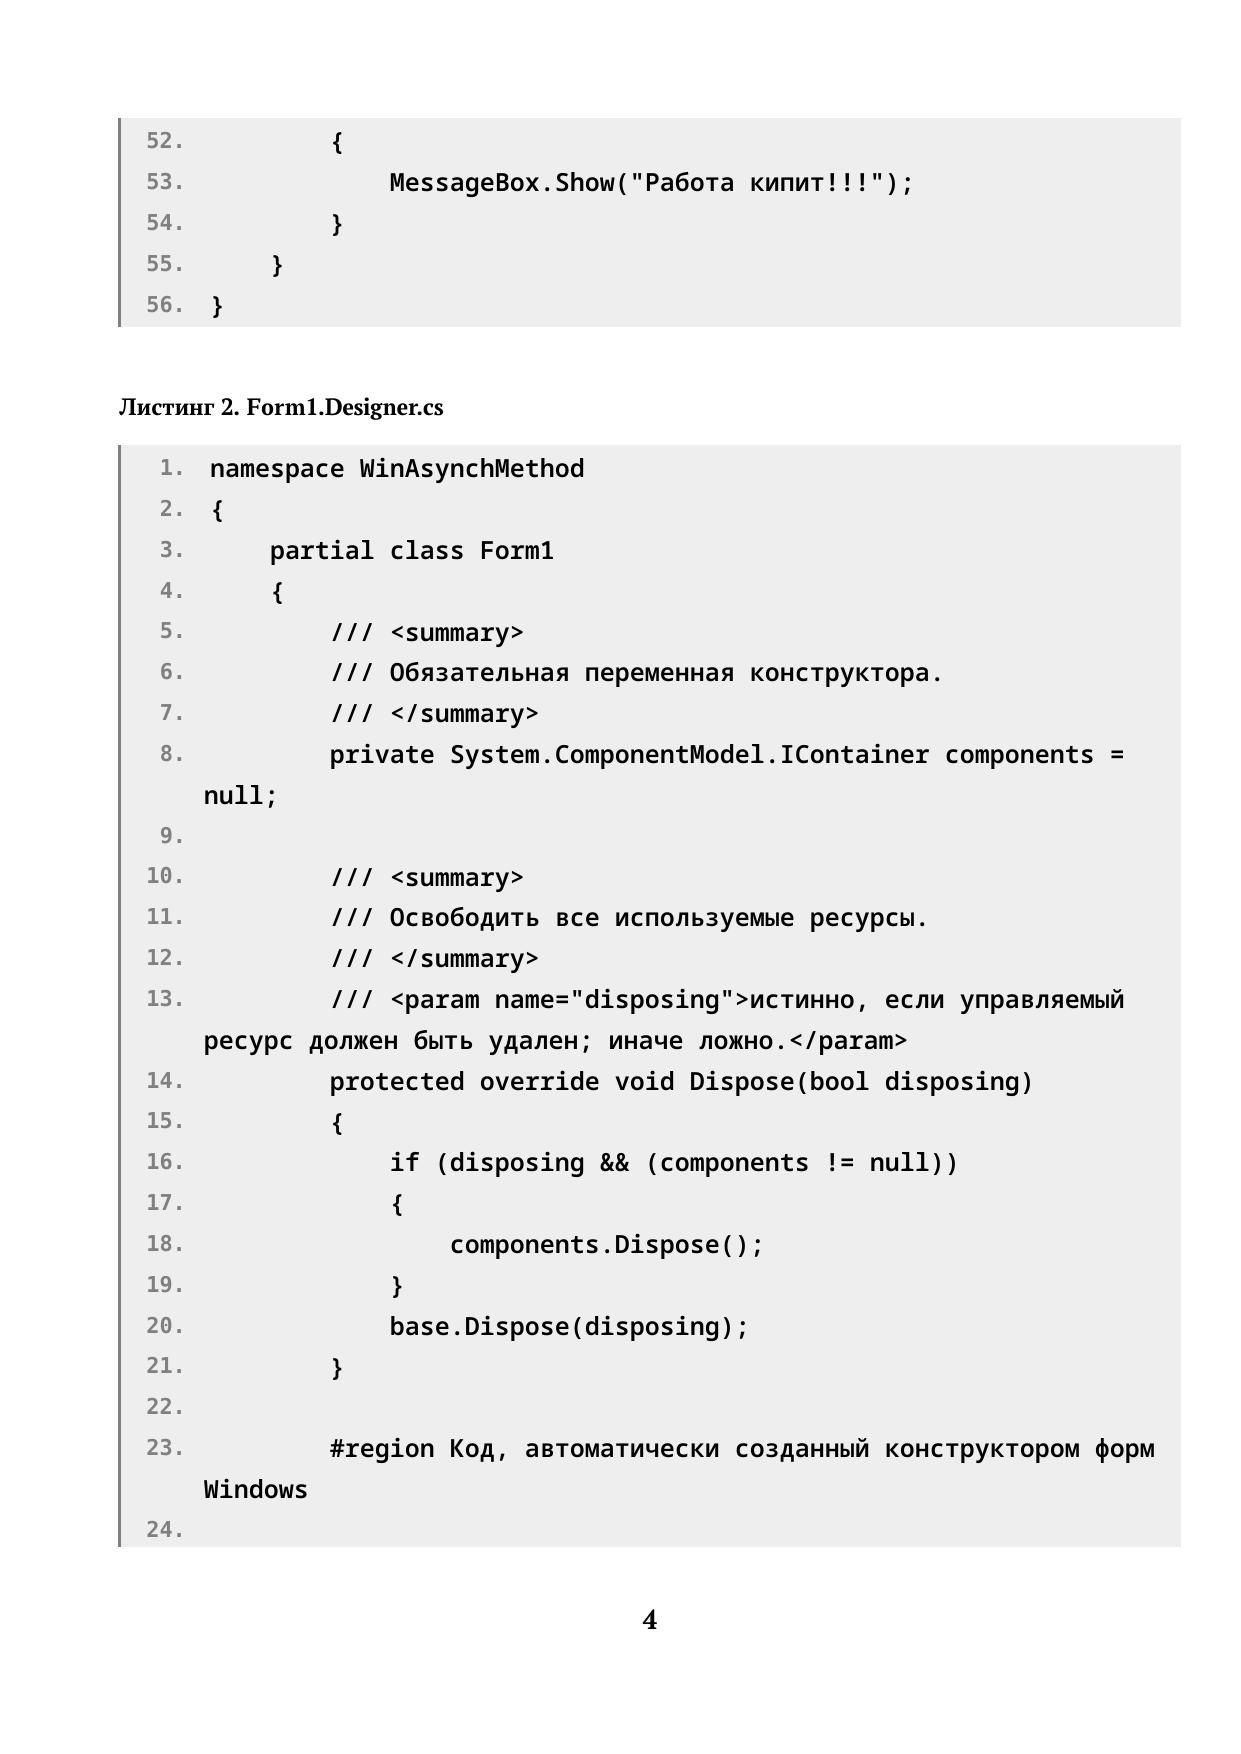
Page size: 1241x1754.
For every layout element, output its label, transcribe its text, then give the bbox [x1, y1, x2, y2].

text Листинг 2. Form1.Designer.cs [118, 392, 1181, 421]
list if (disposing && (components != null)) [121, 1139, 1181, 1179]
list { [121, 567, 1181, 607]
list { [121, 486, 1181, 526]
list /// </summary> [121, 690, 1181, 730]
list private System.ComponentModel.IContainer components = null; [121, 731, 1181, 812]
list #region Код, автоматически созданный конструктором форм Windows [121, 1425, 1181, 1506]
list } [121, 1262, 1181, 1302]
list /// Освободить все используемые ресурсы. [121, 894, 1181, 934]
list /// <summary> [121, 608, 1181, 648]
list { [121, 118, 1181, 158]
list } [121, 1343, 1181, 1383]
list { [121, 1098, 1181, 1138]
list MessageBox.Show("Работа кипит!!!"); [121, 159, 1181, 199]
list { [121, 1180, 1181, 1220]
list /// <param name="disposing">истинно, если управляемый ресурс должен быть удален; иначе ложно.</param> [121, 976, 1181, 1057]
list /// Обязательная переменная конструктора. [121, 649, 1181, 689]
list base.Dispose(disposing); [121, 1302, 1181, 1342]
list } [121, 241, 1181, 281]
list } [121, 281, 1181, 327]
list } [121, 200, 1181, 240]
list /// <summary> [121, 853, 1181, 893]
list partial class Form1 [121, 527, 1181, 567]
list protected override void Dispose(bool disposing) [121, 1057, 1181, 1097]
list components.Dispose(); [121, 1221, 1181, 1261]
list namespace WinAsynchMethod [121, 445, 1181, 485]
list /// </summary> [121, 935, 1181, 975]
